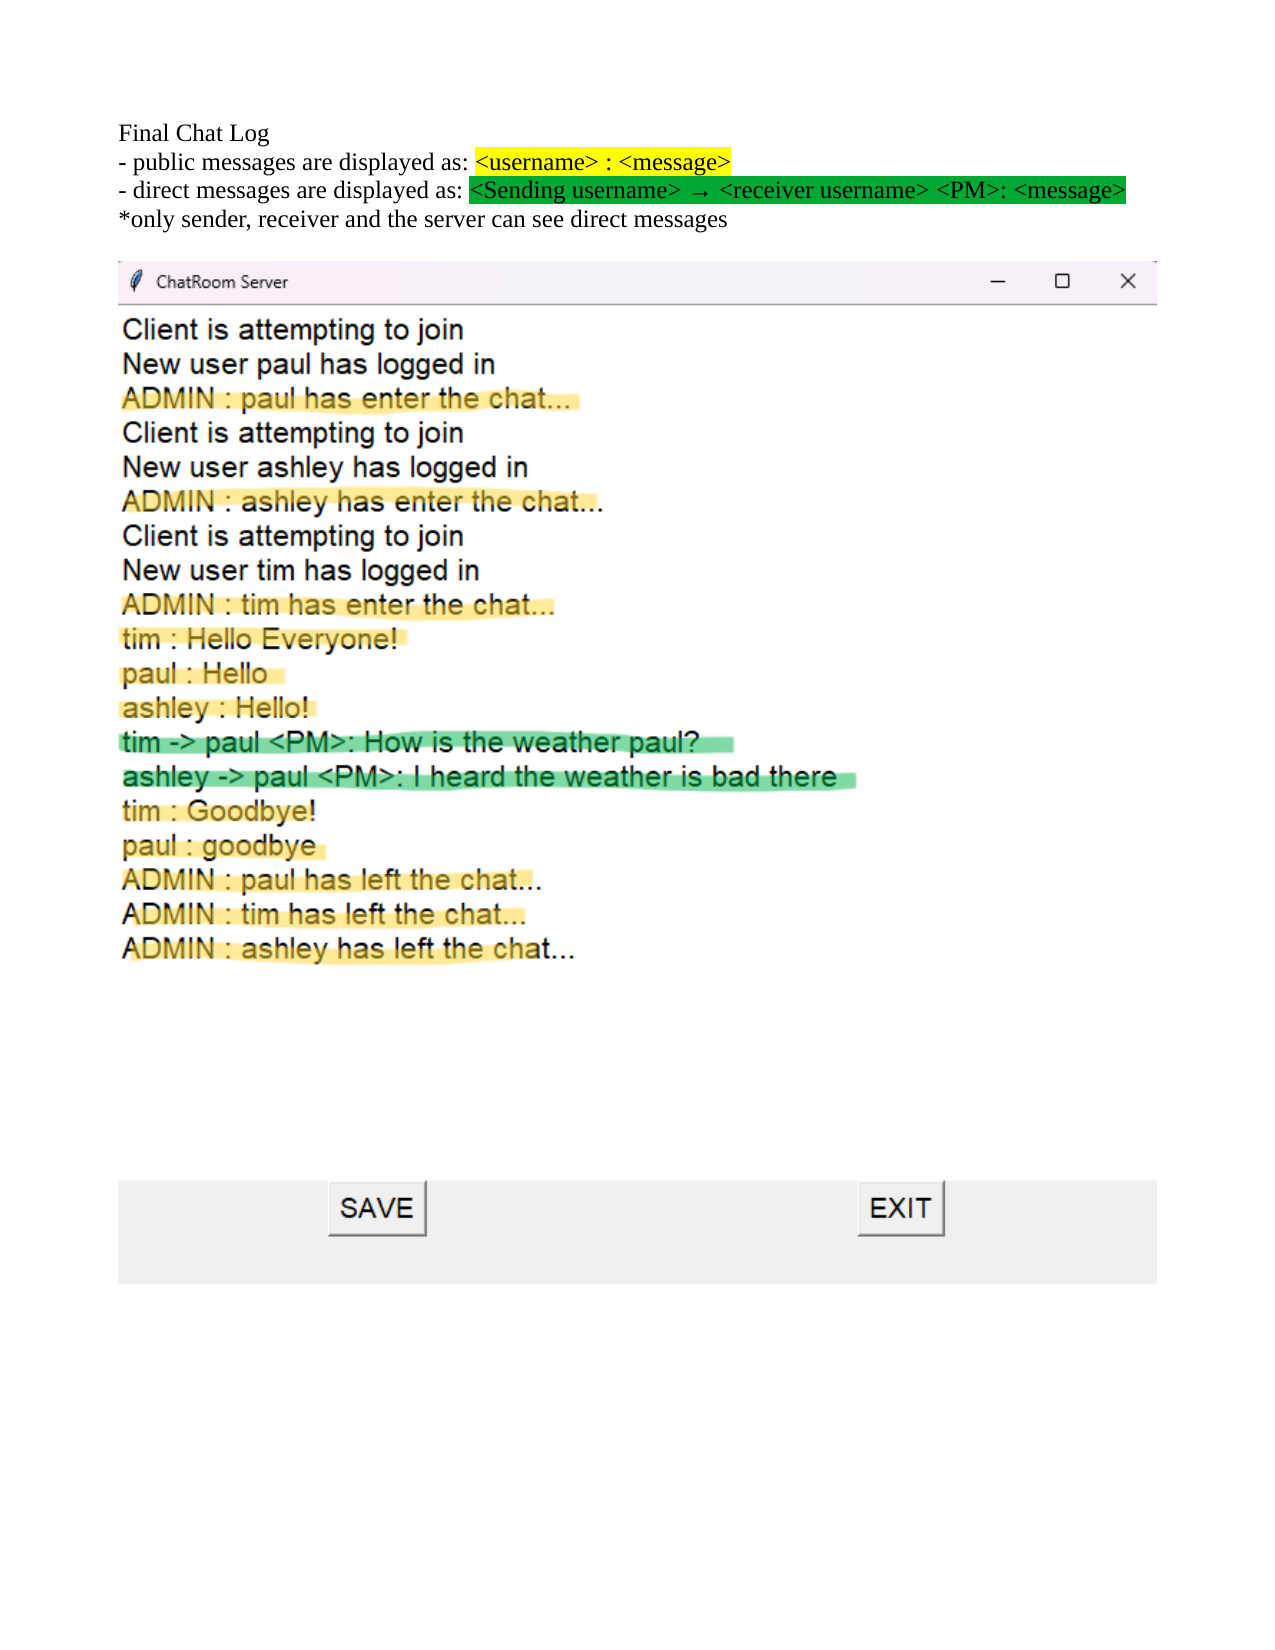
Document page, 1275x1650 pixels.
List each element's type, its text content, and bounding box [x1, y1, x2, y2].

text - public messages are displayed as: <username> : <message> [118, 147, 1157, 176]
picture [118, 261, 1157, 1284]
text Final Chat Log [118, 118, 1157, 147]
text *only sender, receiver and the server can see direct messages [118, 204, 1157, 233]
text - direct messages are displayed as: <Sending username> → <receiver username> <PM>: <message> [118, 176, 1157, 204]
